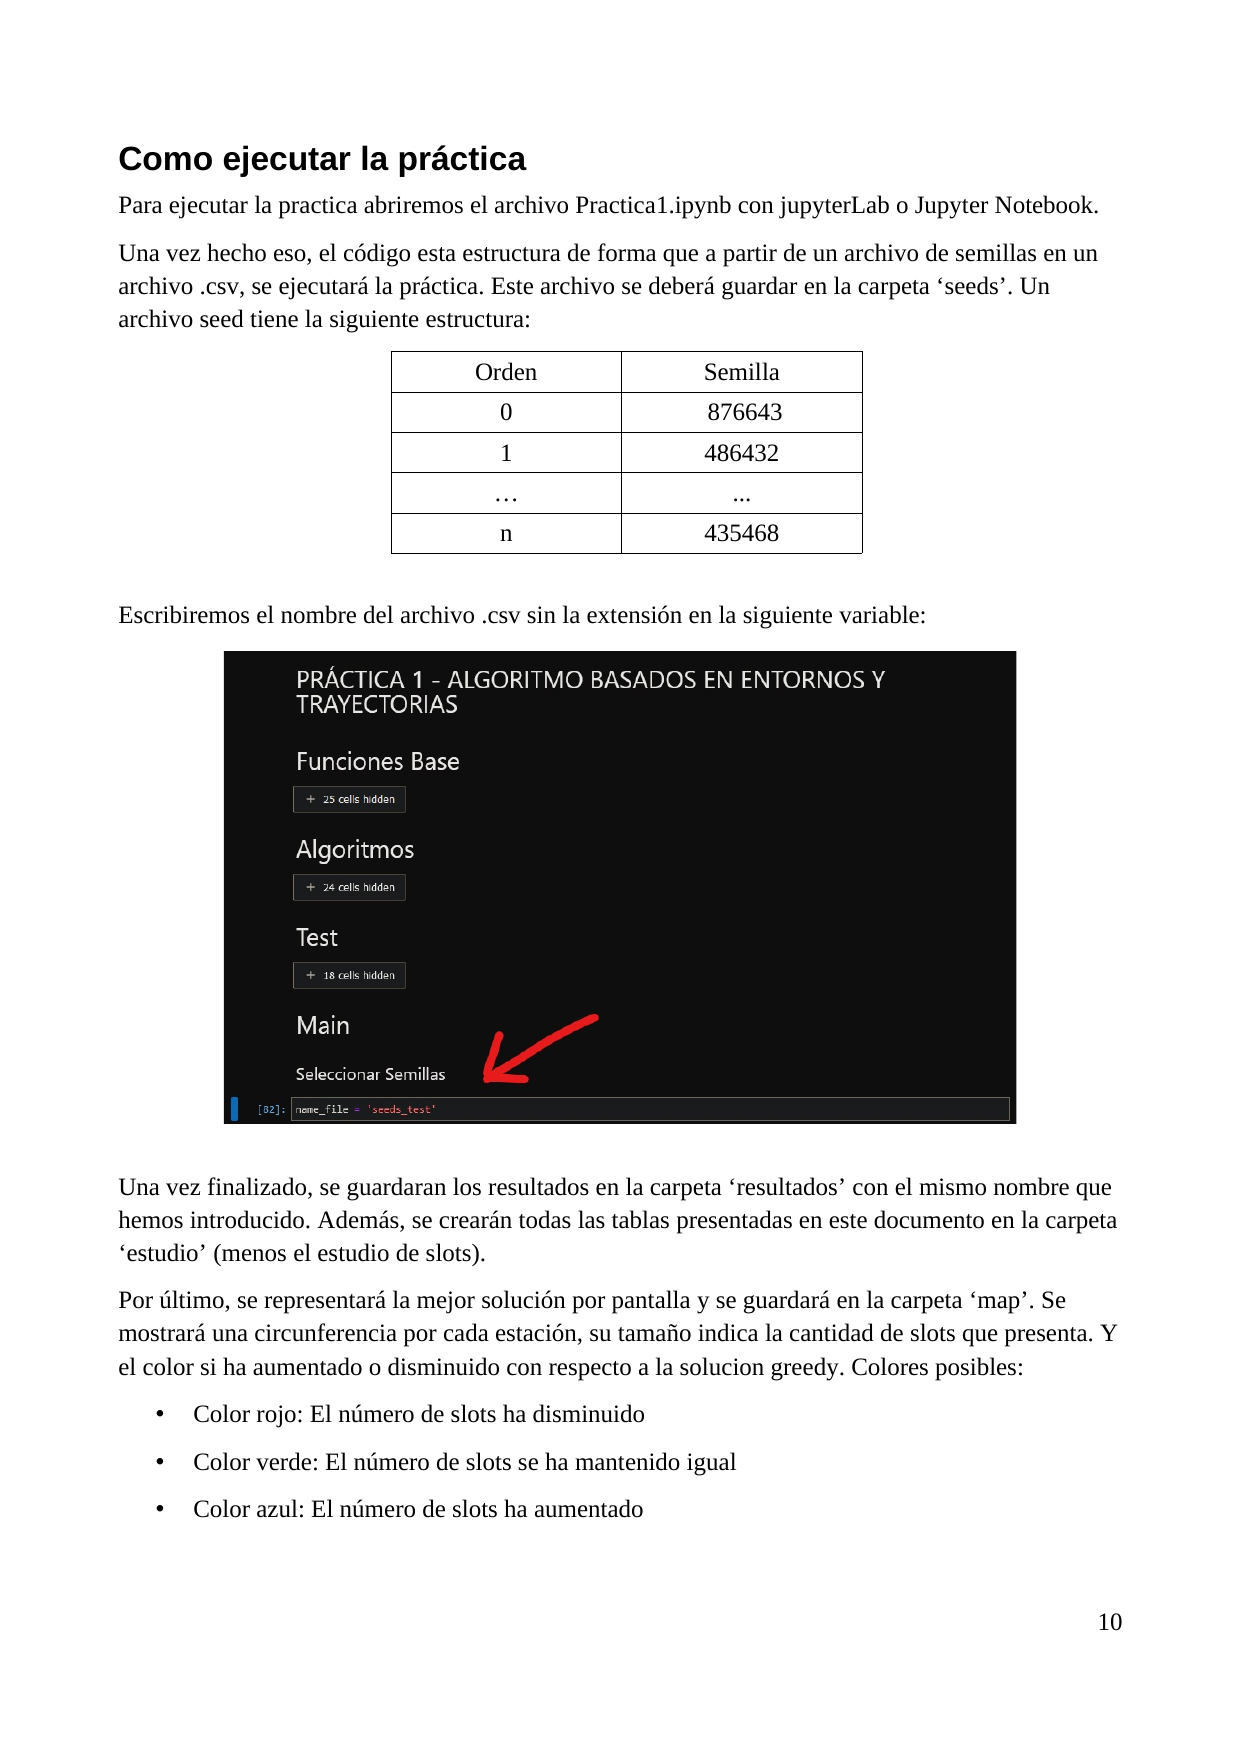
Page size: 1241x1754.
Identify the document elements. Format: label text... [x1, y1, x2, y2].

list Color verde: El número de slots se ha mantenido igual [156, 1447, 1122, 1476]
text Una vez finalizado, se guardaran los resultados en la carpeta ‘resultados’ con el mismo nombre que hemos introducido. Además, se crearán todas las tablas presentadas en este documento en la carpeta ‘estudio’ (menos el estudio de slots). [118, 1172, 1122, 1267]
table_cell 876643 [622, 393, 862, 432]
text Una vez hecho eso, el código esta estructura de forma que a partir de un archivo de semillas en un archivo .csv, se ejecutará la práctica. Este archivo se deberá guardar en la carpeta ‘seeds’. Un archivo seed tiene la siguiente estructura: [118, 238, 1122, 332]
text Para ejecutar la practica abriremos el archivo Practica1.ipynb con jupyterLab o Jupyter Notebook. [118, 190, 1122, 219]
table_cell … [392, 473, 621, 513]
table_header Orden [392, 352, 621, 392]
subtitle Como ejecutar la práctica [118, 139, 1122, 178]
picture [223, 651, 1017, 1124]
text Escribiremos el nombre del archivo .csv sin la extensión en la siguiente variable: [118, 601, 1122, 629]
table_cell 486432 [622, 433, 862, 472]
list Color azul: El número de slots ha aumentado [156, 1494, 1122, 1523]
table_cell 0 [392, 393, 621, 432]
table_cell 435468 [622, 514, 862, 553]
table_header Semilla [622, 352, 862, 392]
list Color rojo: El número de slots ha disminuido [156, 1399, 1122, 1428]
table_cell ... [622, 473, 862, 513]
table_cell n [392, 514, 621, 553]
table_cell 1 [392, 433, 621, 472]
text Por último, se representará la mejor solución por pantalla y se guardará en la carpeta ‘map’. Se mostrará una circunferencia por cada estación, su tamaño indica la cantidad de slots que presenta. Y el color si ha aumentado o disminuido con respecto a la solucion greedy. Colores posibles: [118, 1286, 1122, 1380]
